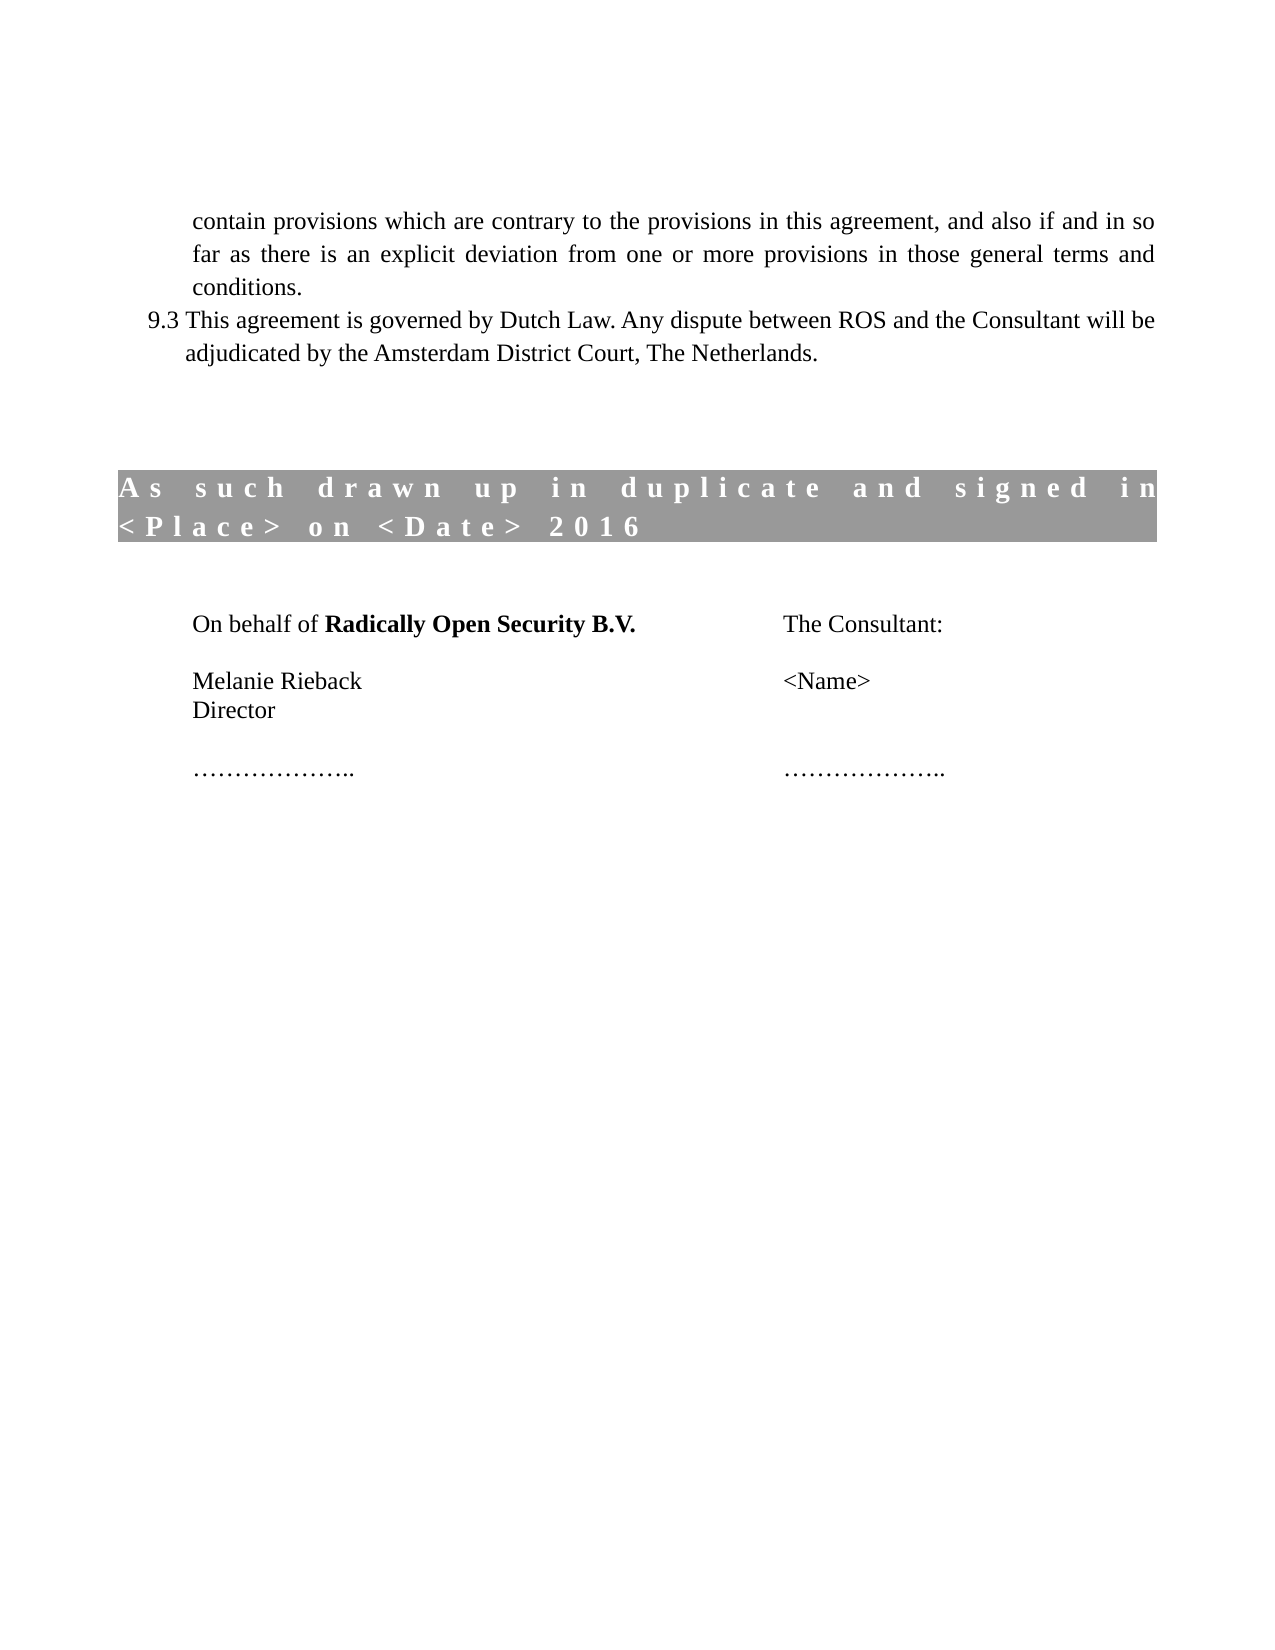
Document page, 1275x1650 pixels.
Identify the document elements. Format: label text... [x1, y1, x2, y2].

text ……………….. ……………….. [118, 753, 1157, 781]
text Melanie Rieback <Name> [118, 666, 1157, 695]
text As such drawn up in duplicate and signed in <Place> on <Date> 2016 [118, 470, 1157, 542]
text Director [118, 695, 1157, 724]
list This agreement is governed by Dutch Law. Any dispute between ROS and the Consultant will be adjudicated by the Amsterdam District Court, The Netherlands. [148, 305, 1157, 367]
text contain provisions which are contrary to the provisions in this agreement, and also if and in so far as there is an explicit deviation from one or more provisions in those general terms and conditions. [192, 206, 1157, 301]
text On behalf of Radically Open Security B.V. The Consultant: [118, 609, 1157, 638]
